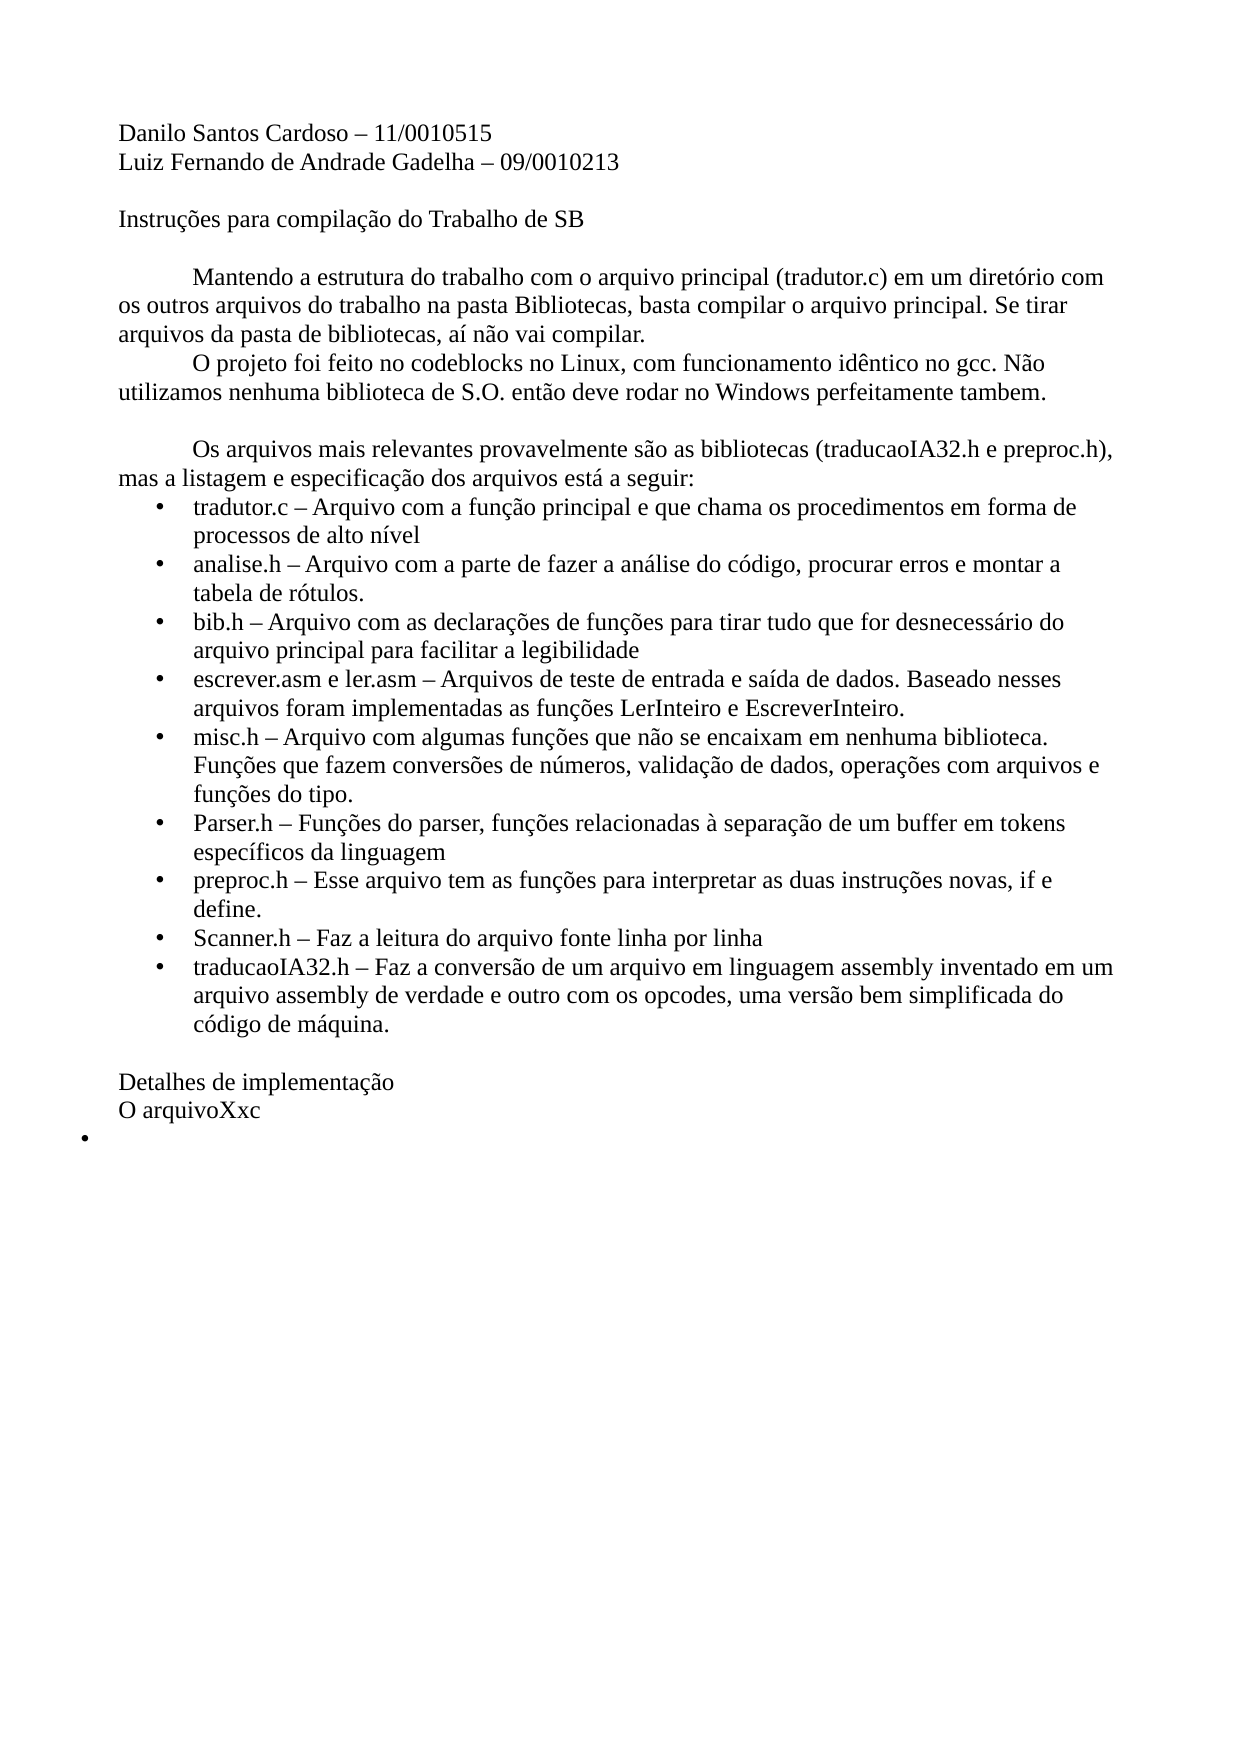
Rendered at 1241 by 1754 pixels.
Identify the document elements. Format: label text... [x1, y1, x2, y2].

list Parser.h – Funções do parser, funções relacionadas à separação de um buffer em tokens específicos da linguagem [156, 808, 1122, 866]
list misc.h – Arquivo com algumas funções que não se encaixam em nenhuma biblioteca. Funções que fazem conversões de números, validação de dados, operações com arquivos e funções do tipo. [156, 722, 1122, 808]
list bib.h – Arquivo com as declarações de funções para tirar tudo que for desnecessário do arquivo principal para facilitar a legibilidade [156, 607, 1122, 664]
text Mantendo a estrutura do trabalho com o arquivo principal (tradutor.c) em um diretório com os outros arquivos do trabalho na pasta Bibliotecas, basta compilar o arquivo principal. Se tirar arquivos da pasta de bibliotecas, aí não vai compilar. [118, 262, 1122, 348]
text O projeto foi feito no codeblocks no Linux, com funcionamento idêntico no gcc. Não utilizamos nenhuma biblioteca de S.O. então deve rodar no Windows perfeitamente tambem. [118, 348, 1122, 406]
text Os arquivos mais relevantes provavelmente são as bibliotecas (traducaoIA32.h e preproc.h), mas a listagem e especificação dos arquivos está a seguir: [118, 434, 1122, 492]
list escrever.asm e ler.asm – Arquivos de teste de entrada e saída de dados. Baseado nesses arquivos foram implementadas as funções LerInteiro e EscreverInteiro. [156, 664, 1122, 722]
text Instruções para compilação do Trabalho de SB [118, 204, 1122, 233]
list Scanner.h – Faz a leitura do arquivo fonte linha por linha [156, 923, 1122, 952]
list O arquivoXxc [81, 1096, 1122, 1124]
list tradutor.c – Arquivo com a função principal e que chama os procedimentos em forma de processos de alto nível [156, 492, 1122, 549]
text Detalhes de implementação [118, 1067, 1122, 1096]
text Luiz Fernando de Andrade Gadelha – 09/0010213 [118, 147, 1122, 176]
list preproc.h – Esse arquivo tem as funções para interpretar as duas instruções novas, if e define. [156, 866, 1122, 923]
list analise.h – Arquivo com a parte de fazer a análise do código, procurar erros e montar a tabela de rótulos. [156, 549, 1122, 607]
text Danilo Santos Cardoso – 11/0010515 [118, 118, 1122, 147]
list traducaoIA32.h – Faz a conversão de um arquivo em linguagem assembly inventado em um arquivo assembly de verdade e outro com os opcodes, uma versão bem simplificada do código de máquina. [156, 952, 1122, 1038]
